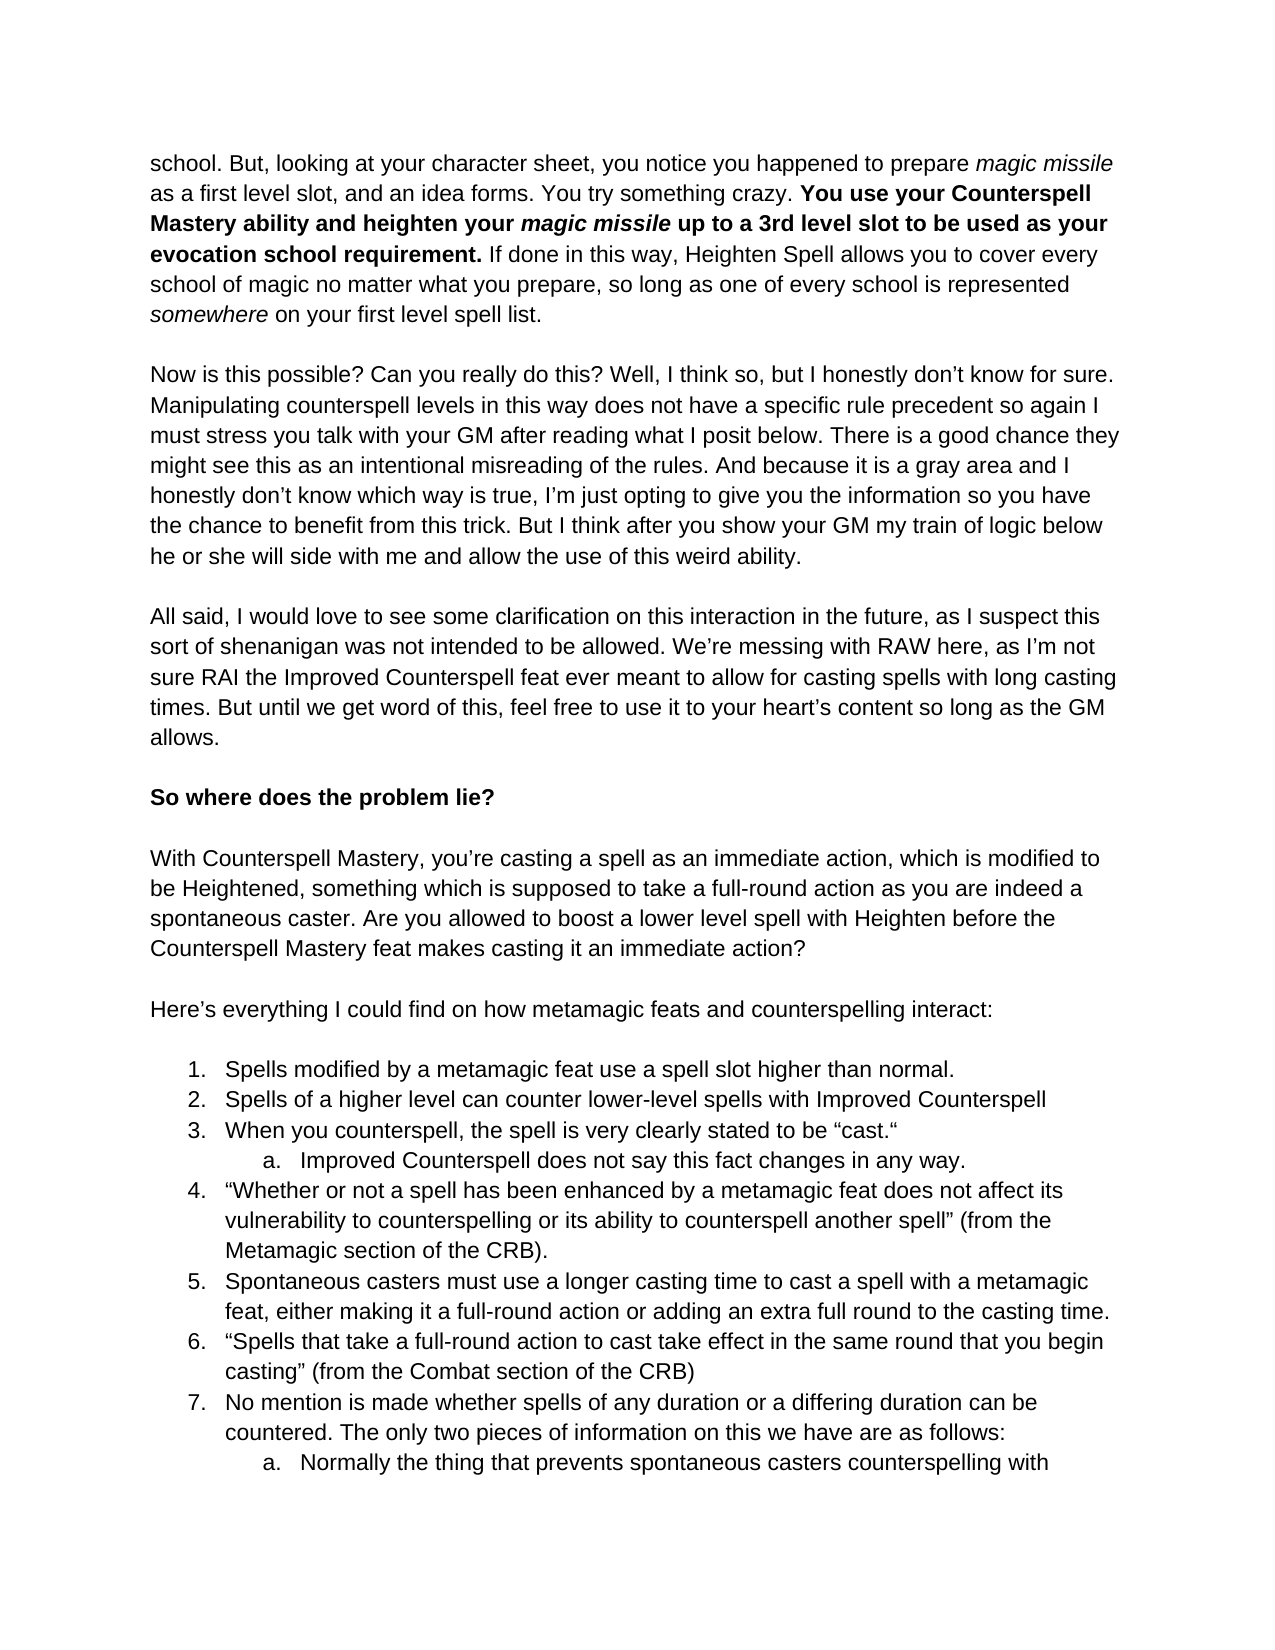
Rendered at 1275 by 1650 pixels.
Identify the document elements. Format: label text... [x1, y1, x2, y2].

text All said, I would love to see some clarification on this interaction in the future, as I suspect this sort of shenanigan was not intended to be allowed. We’re messing with RAW here, as I’m not sure RAI the Improved Counterspell feat ever meant to allow for casting spells with long casting times. But until we get word of this, feel free to use it to your heart’s content so long as the GM allows. [150, 603, 1125, 750]
list Spells of a higher level can counter lower-level spells with Improved Counterspell [187, 1086, 1125, 1113]
list Spells modified by a metamagic feat use a spell slot higher than normal. [187, 1056, 1125, 1083]
text school. But, looking at your character sheet, you notice you happened to prepare magic missile as a first level slot, and an idea forms. You try something crazy. You use your Counterspell Mastery ability and heighten your magic missile up to a 3rd level slot to be used as your evocation school requirement. If done in this way, Heighten Spell allows you to cover every school of magic no matter what you prepare, so long as one of every school is represented somewhere on your first level spell list. [150, 150, 1125, 327]
text Now is this possible? Can you really do this? Well, I think so, but I honestly don’t know for sure. Manipulating counterspell levels in this way does not have a specific rule precedent so again I must stress you talk with your GM after reading what I posit below. There is a good chance they might see this as an intentional misreading of the rules. And because it is a gray area and I honestly don’t know which way is true, I’m just opting to give you the information so you have the chance to benefit from this trick. But I think after you show your GM my train of logic below he or she will side with me and allow the use of this weird ability. [150, 361, 1125, 569]
text With Counterspell Mastery, you’re casting a spell as an immediate action, which is modified to be Heightened, something which is supposed to take a full-round action as you are indeed a spontaneous caster. Are you allowed to boost a lower level spell with Heighten before the Counterspell Mastery feat makes casting it an immediate action? [150, 845, 1125, 962]
list “Spells that take a full-round action to cast take effect in the same round that you begin casting” (from the Combat section of the CRB) [187, 1328, 1125, 1385]
text Here’s everything I could find on how metamagic feats and counterspelling interact: [150, 996, 1125, 1022]
list “Whether or not a spell has been enhanced by a metamagic feat does not affect its vulnerability to counterspelling or its ability to counterspell another spell” (from the Metamagic section of the CRB). [187, 1177, 1125, 1264]
list Normally the thing that prevents spontaneous casters counterspelling with [262, 1449, 1125, 1475]
text So where does the problem lie? [150, 784, 1125, 811]
list No mention is made whether spells of any duration or a differing duration can be countered. The only two pieces of information on this we have are as follows: [187, 1388, 1125, 1445]
list Improved Counterspell does not say this fact changes in any way. [262, 1147, 1125, 1173]
list When you counterspell, the spell is very clearly stated to be “cast.“ [187, 1117, 1125, 1143]
list Spontaneous casters must use a longer casting time to cast a spell with a metamagic feat, either making it a full-round action or adding an extra full round to the casting time. [187, 1268, 1125, 1324]
